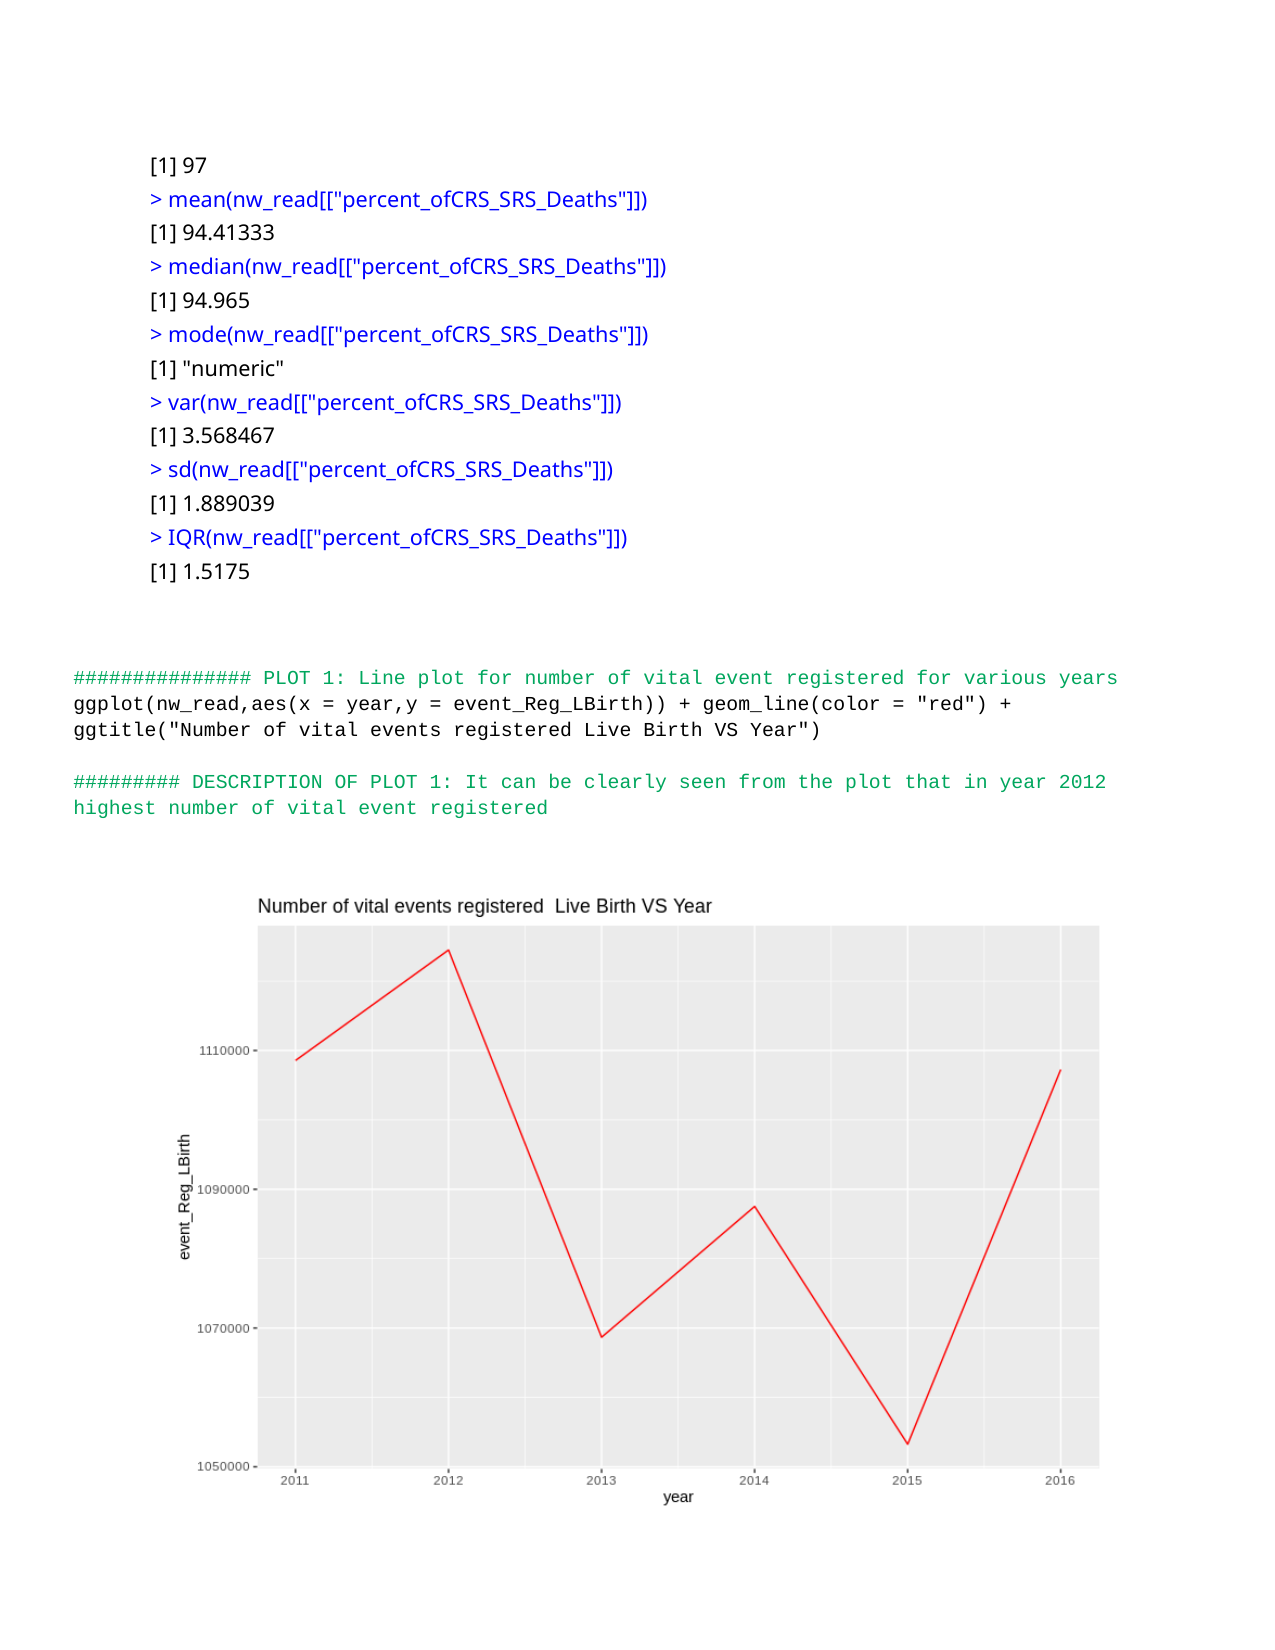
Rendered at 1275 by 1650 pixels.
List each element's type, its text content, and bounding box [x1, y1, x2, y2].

picture [171, 891, 1107, 1513]
text [1] 1.5175 [150, 556, 1125, 586]
text [1] 1.889039 [150, 488, 1125, 518]
text [1] 94.41333 [150, 218, 1125, 247]
text [1] 97 [150, 150, 1125, 179]
text [1] 94.965 [150, 285, 1125, 315]
text [1] "numeric" [150, 353, 1125, 383]
text > sd(nw_read[["percent_ofCRS_SRS_Deaths"]]) [150, 455, 1125, 484]
text ######### DESCRIPTION OF PLOT 1: It can be clearly seen from the plot that in year 2012 highest number of vital event registered [73, 772, 1149, 820]
text > median(nw_read[["percent_ofCRS_SRS_Deaths"]]) [150, 252, 1125, 281]
text > IQR(nw_read[["percent_ofCRS_SRS_Deaths"]]) [150, 522, 1125, 552]
text [1] 3.568467 [150, 421, 1125, 450]
text > mean(nw_read[["percent_ofCRS_SRS_Deaths"]]) [150, 184, 1125, 213]
text ############### PLOT 1: Line plot for number of vital event registered for various years ggplot(nw_read,aes(x = year,y = event_Reg_LBirth)) + geom_line(color = "red") + ggtitle("Number of vital events registered Live Birth VS Year") [73, 668, 1149, 742]
text > var(nw_read[["percent_ofCRS_SRS_Deaths"]]) [150, 387, 1125, 416]
text > mode(nw_read[["percent_ofCRS_SRS_Deaths"]]) [150, 319, 1125, 349]
